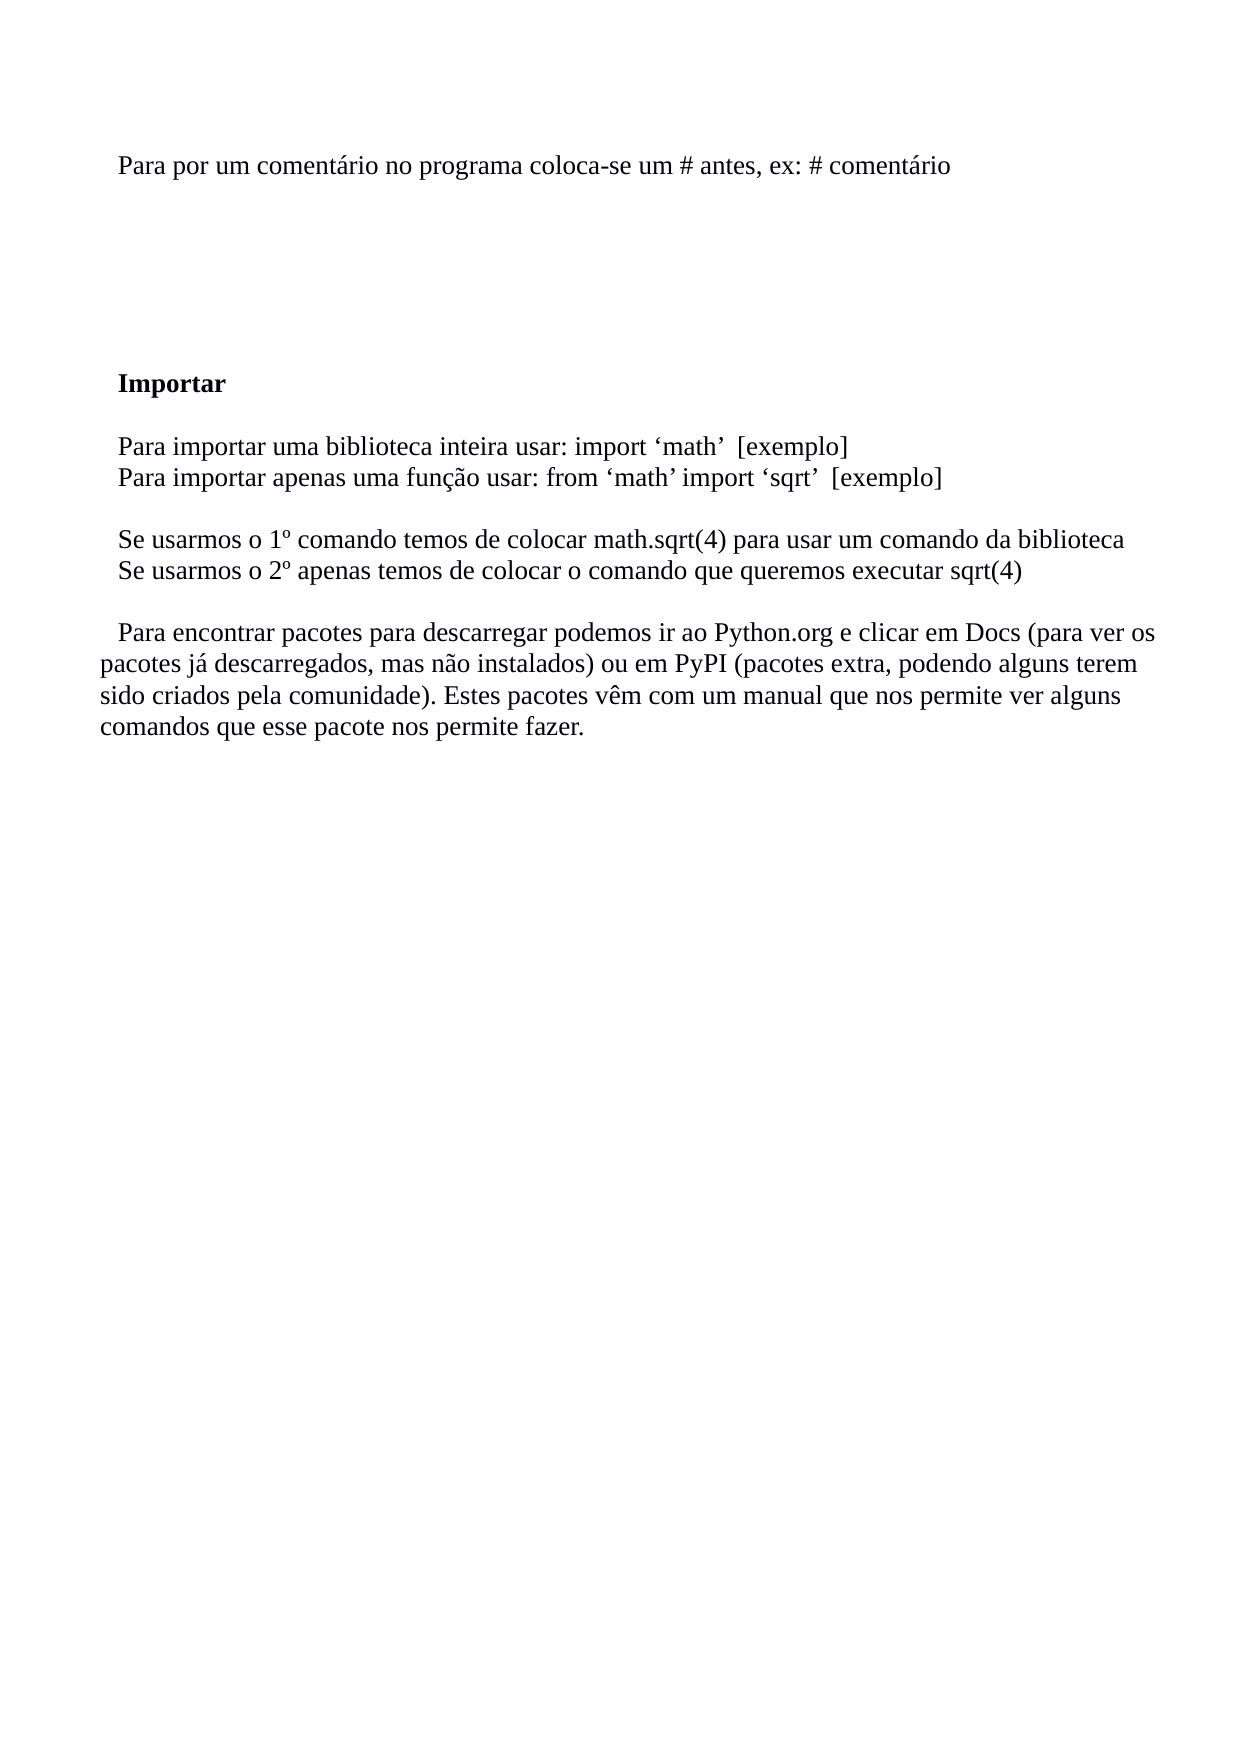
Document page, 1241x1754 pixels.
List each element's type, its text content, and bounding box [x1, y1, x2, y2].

text Para importar apenas uma função usar: from ‘math’ import ‘sqrt’ [exemplo] [100, 461, 1162, 492]
text Se usarmos o 2º apenas temos de colocar o comando que queremos executar sqrt(4) [100, 554, 1162, 585]
text Importar [100, 367, 1162, 398]
text Para encontrar pacotes para descarregar podemos ir ao Python.org e clicar em Docs (para ver os pacotes já descarregados, mas não instalados) ou em PyPI (pacotes extra, podendo alguns terem sido criados pela comunidade). Estes pacotes vêm com um manual que nos permite ver alguns comandos que esse pacote nos permite fazer. [100, 616, 1162, 741]
text Se usarmos o 1º comando temos de colocar math.sqrt(4) para usar um comando da biblioteca [100, 523, 1162, 554]
text Para importar uma biblioteca inteira usar: import ‘math’ [exemplo] [100, 429, 1162, 461]
text Para por um comentário no programa coloca-se um # antes, ex: # comentário [100, 149, 1162, 180]
